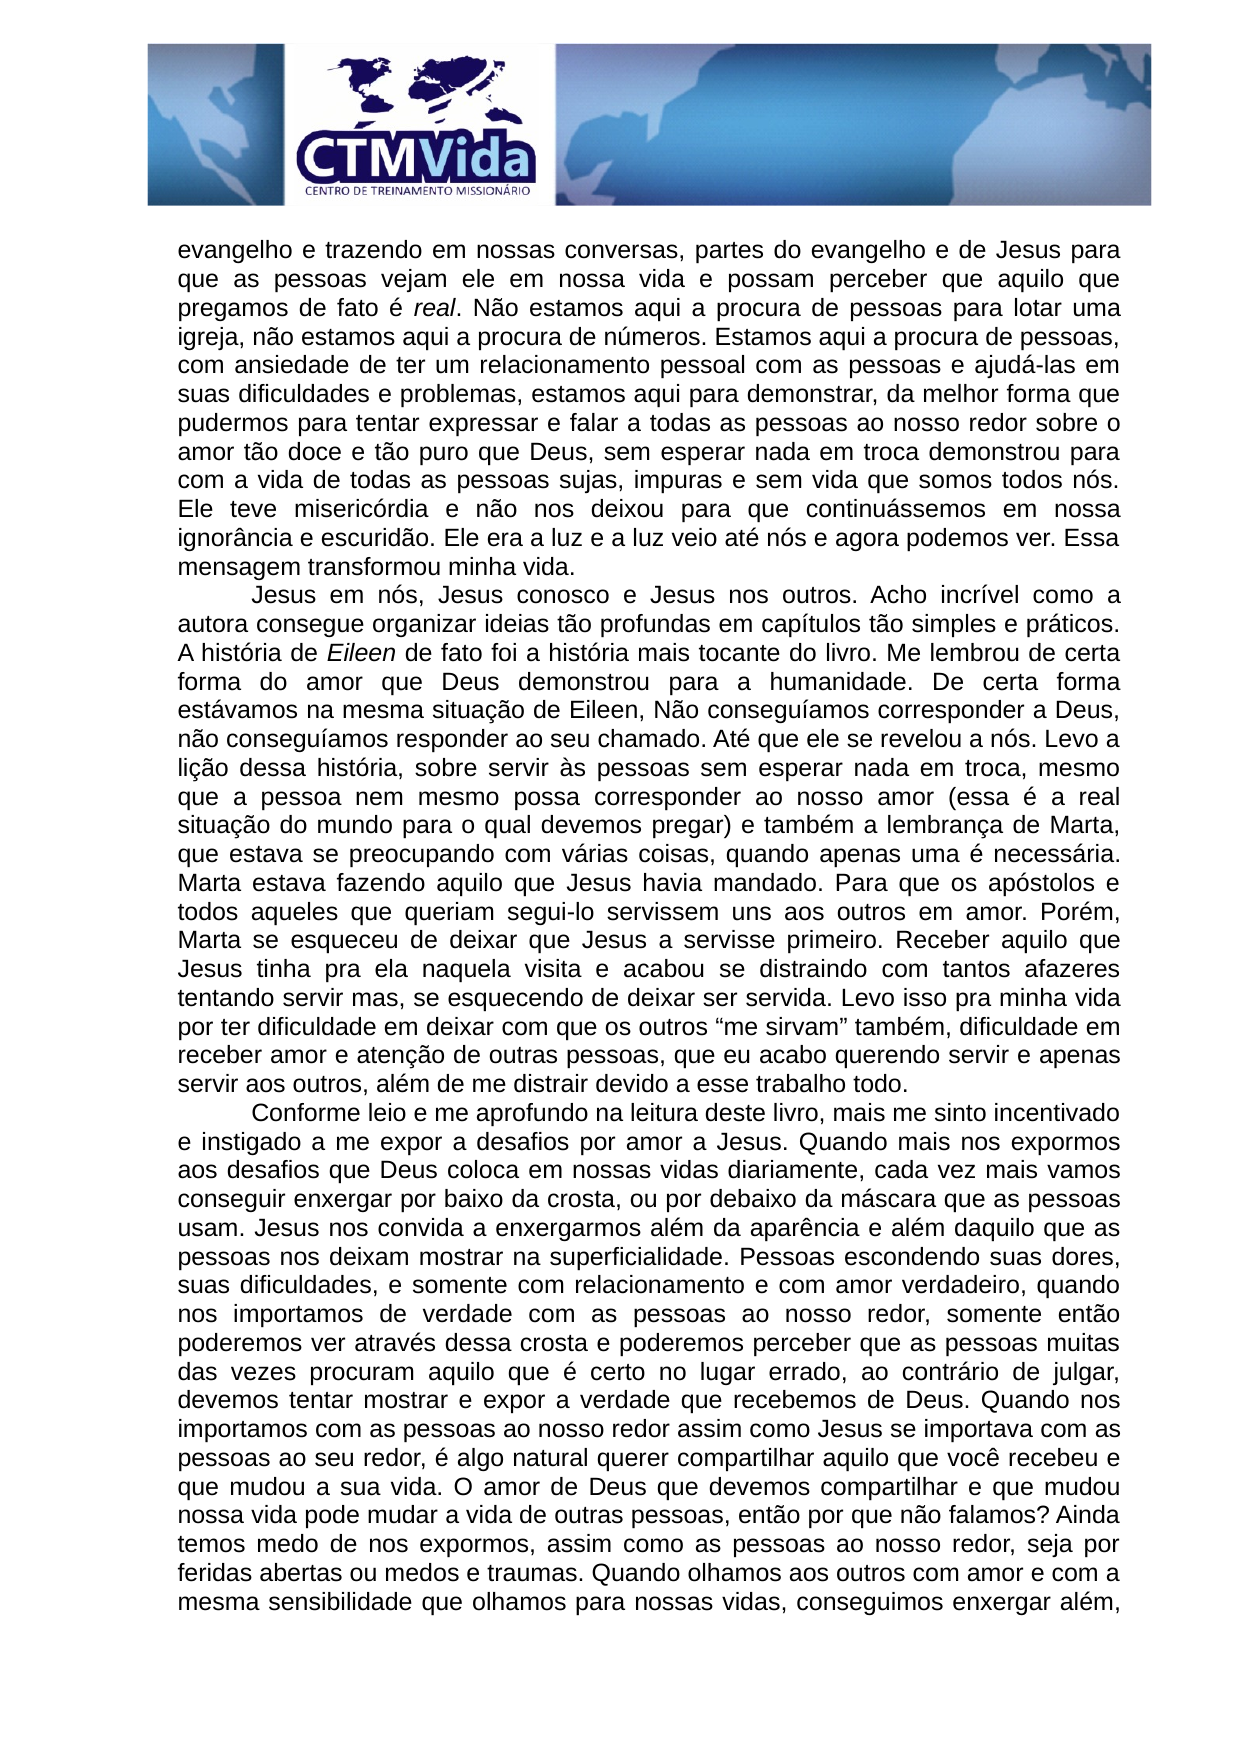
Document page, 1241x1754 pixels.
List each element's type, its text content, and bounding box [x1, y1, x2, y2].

text evangelho e trazendo em nossas conversas, partes do evangelho e de Jesus para que as pessoas vejam ele em nossa vida e possam perceber que aquilo que pregamos de fato é real. Não estamos aqui a procura de pessoas para lotar uma igreja, não estamos aqui a procura de números. Estamos aqui a procura de pessoas, com ansiedade de ter um relacionamento pessoal com as pessoas e ajudá-las em suas dificuldades e problemas, estamos aqui para demonstrar, da melhor forma que pudermos para tentar expressar e falar a todas as pessoas ao nosso redor sobre o amor tão doce e tão puro que Deus, sem esperar nada em troca demonstrou para com a vida de todas as pessoas sujas, impuras e sem vida que somos todos nós. Ele teve misericórdia e não nos deixou para que continuássemos em nossa ignorância e escuridão. Ele era a luz e a luz veio até nós e agora podemos ver. Essa mensagem transformou minha vida. [177, 235, 1122, 580]
text Jesus em nós, Jesus conosco e Jesus nos outros. Acho incrível como a autora consegue organizar ideias tão profundas em capítulos tão simples e práticos. A história de Eileen de fato foi a história mais tocante do livro. Me lembrou de certa forma do amor que Deus demonstrou para a humanidade. De certa forma estávamos na mesma situação de Eileen, Não conseguíamos corresponder a Deus, não conseguíamos responder ao seu chamado. Até que ele se revelou a nós. Levo a lição dessa história, sobre servir às pessoas sem esperar nada em troca, mesmo que a pessoa nem mesmo possa corresponder ao nosso amor (essa é a real situação do mundo para o qual devemos pregar) e também a lembrança de Marta, que estava se preocupando com várias coisas, quando apenas uma é necessária. Marta estava fazendo aquilo que Jesus havia mandado. Para que os apóstolos e todos aqueles que queriam segui-lo servissem uns aos outros em amor. Porém, Marta se esqueceu de deixar que Jesus a servisse primeiro. Receber aquilo que Jesus tinha pra ela naquela visita e acabou se distraindo com tantos afazeres tentando servir mas, se esquecendo de deixar ser servida. Levo isso pra minha vida por ter dificuldade em deixar com que os outros “me sirvam” também, dificuldade em receber amor e atenção de outras pessoas, que eu acabo querendo servir e apenas servir aos outros, além de me distrair devido a esse trabalho todo. [177, 580, 1122, 1098]
picture [147, 43, 1152, 206]
text Conforme leio e me aprofundo na leitura deste livro, mais me sinto incentivado e instigado a me expor a desafios por amor a Jesus. Quando mais nos expormos aos desafios que Deus coloca em nossas vidas diariamente, cada vez mais vamos conseguir enxergar por baixo da crosta, ou por debaixo da máscara que as pessoas usam. Jesus nos convida a enxergarmos além da aparência e além daquilo que as pessoas nos deixam mostrar na superficialidade. Pessoas escondendo suas dores, suas dificuldades, e somente com relacionamento e com amor verdadeiro, quando nos importamos de verdade com as pessoas ao nosso redor, somente então poderemos ver através dessa crosta e poderemos perceber que as pessoas muitas das vezes procuram aquilo que é certo no lugar errado, ao contrário de julgar, devemos tentar mostrar e expor a verdade que recebemos de Deus. Quando nos importamos com as pessoas ao nosso redor assim como Jesus se importava com as pessoas ao seu redor, é algo natural querer compartilhar aquilo que você recebeu e que mudou a sua vida. O amor de Deus que devemos compartilhar e que mudou nossa vida pode mudar a vida de outras pessoas, então por que não falamos? Ainda temos medo de nos expormos, assim como as pessoas ao nosso redor, seja por feridas abertas ou medos e traumas. Quando olhamos aos outros com amor e com a mesma sensibilidade que olhamos para nossas vidas, conseguimos enxergar além, [177, 1098, 1122, 1615]
